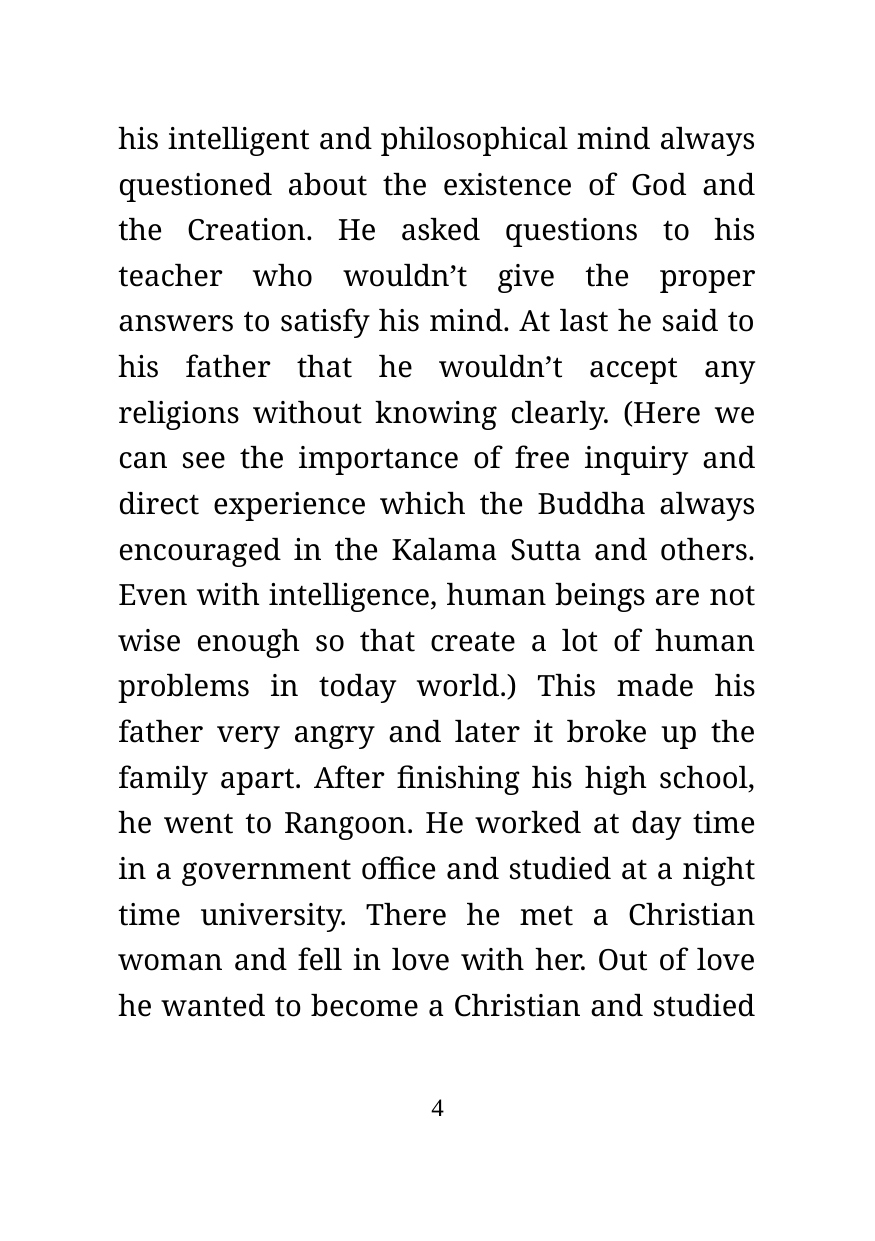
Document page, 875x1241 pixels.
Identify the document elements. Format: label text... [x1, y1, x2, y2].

text his intelligent and philosophical mind always questioned about the existence of God and the Creation. He asked questions to his teacher who wouldn’t give the proper answers to satisfy his mind. At last he said to his father that he wouldn’t accept any religions without knowing clearly. (Here we can see the importance of free inquiry and direct experience which the Buddha always encouraged in the Kalama Sutta and others. Even with intelligence, human beings are not wise enough so that create a lot of human problems in today world.) This made his father very angry and later it broke up the family apart. After finishing his high school, he went to Rangoon. He worked at day time in a government office and studied at a night time university. There he met a Christian woman and fell in love with her. Out of love he wanted to become a Christian and studied [118, 118, 756, 1025]
